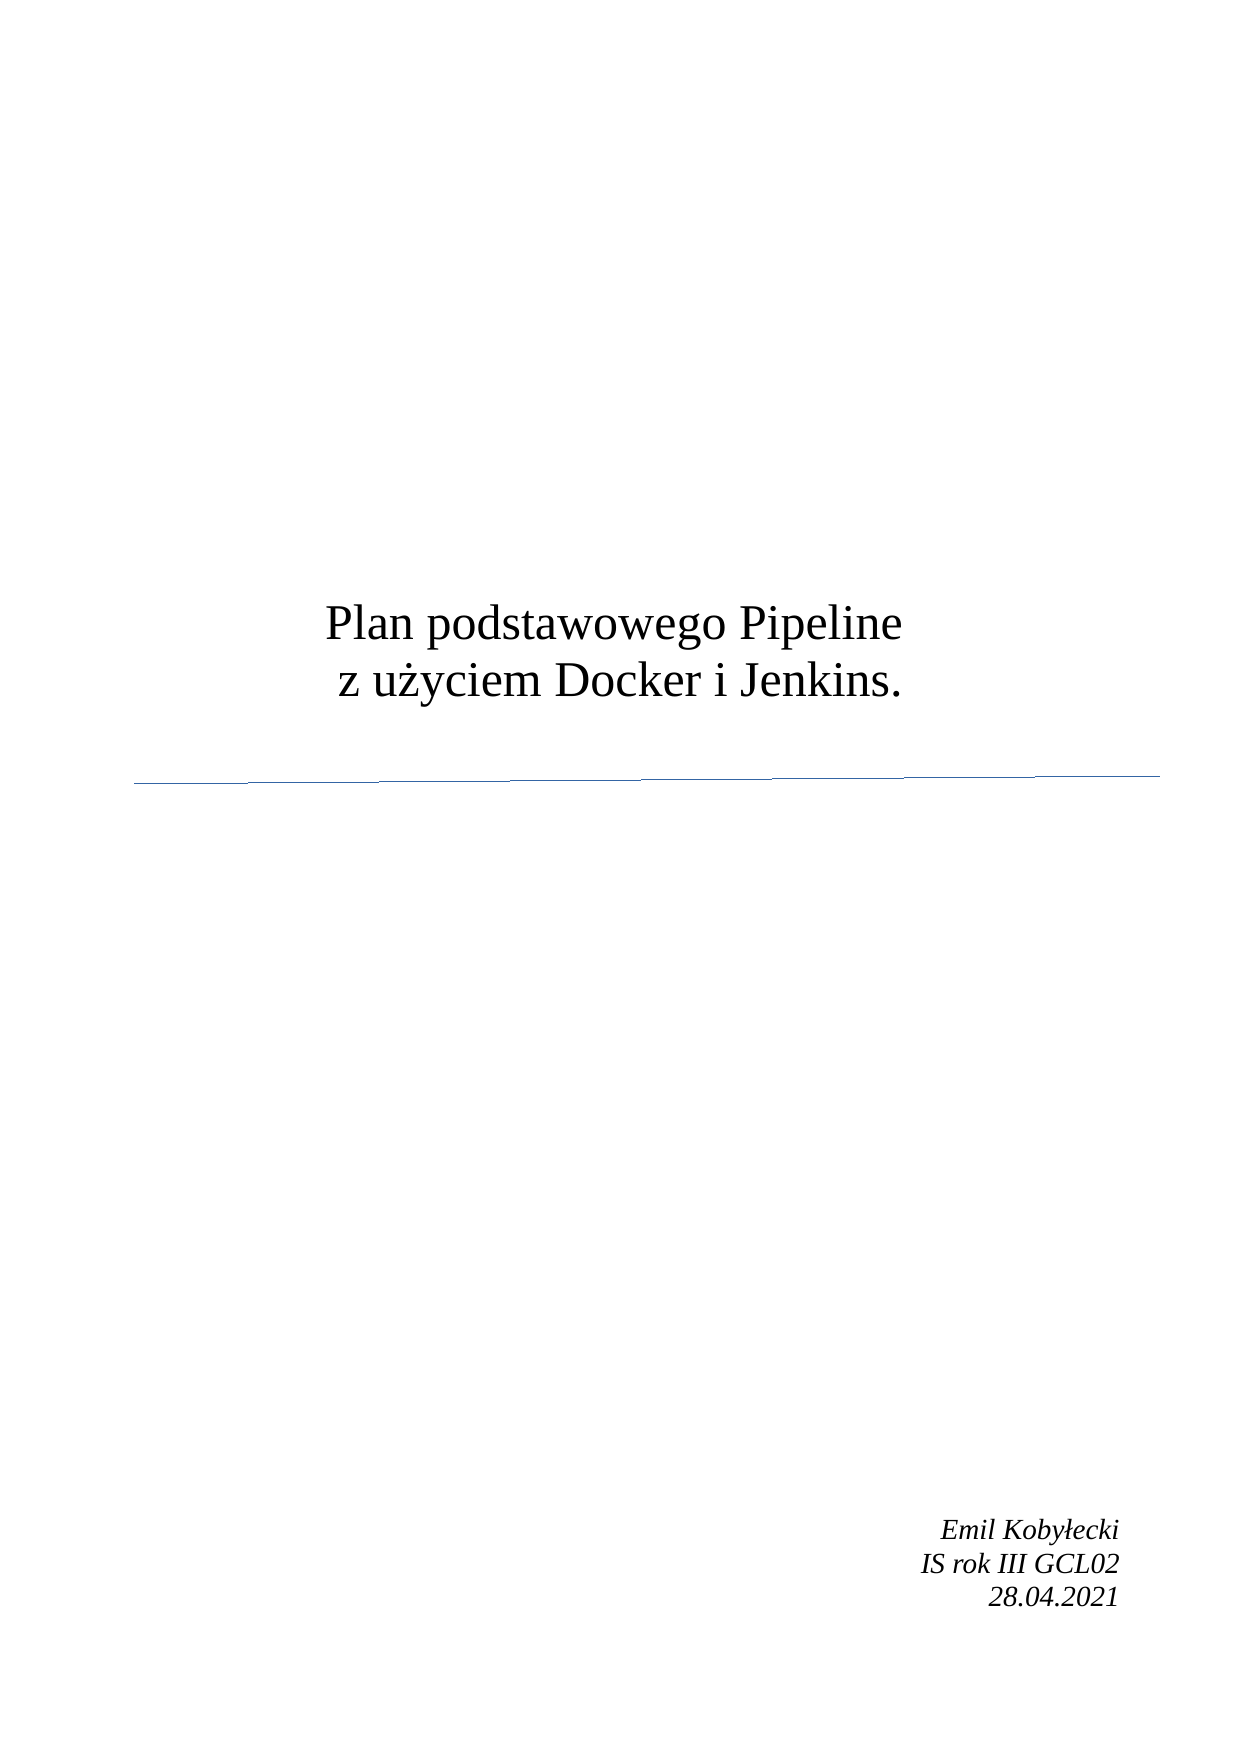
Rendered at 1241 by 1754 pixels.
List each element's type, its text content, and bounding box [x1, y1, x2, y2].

text IS rok III GCL02 [118, 1546, 1122, 1579]
text 28.04.2021 [118, 1579, 1122, 1613]
text Emil Kobyłecki [118, 1512, 1122, 1546]
text Plan podstawowego Pipeline z użyciem Docker i Jenkins. [118, 592, 1122, 707]
